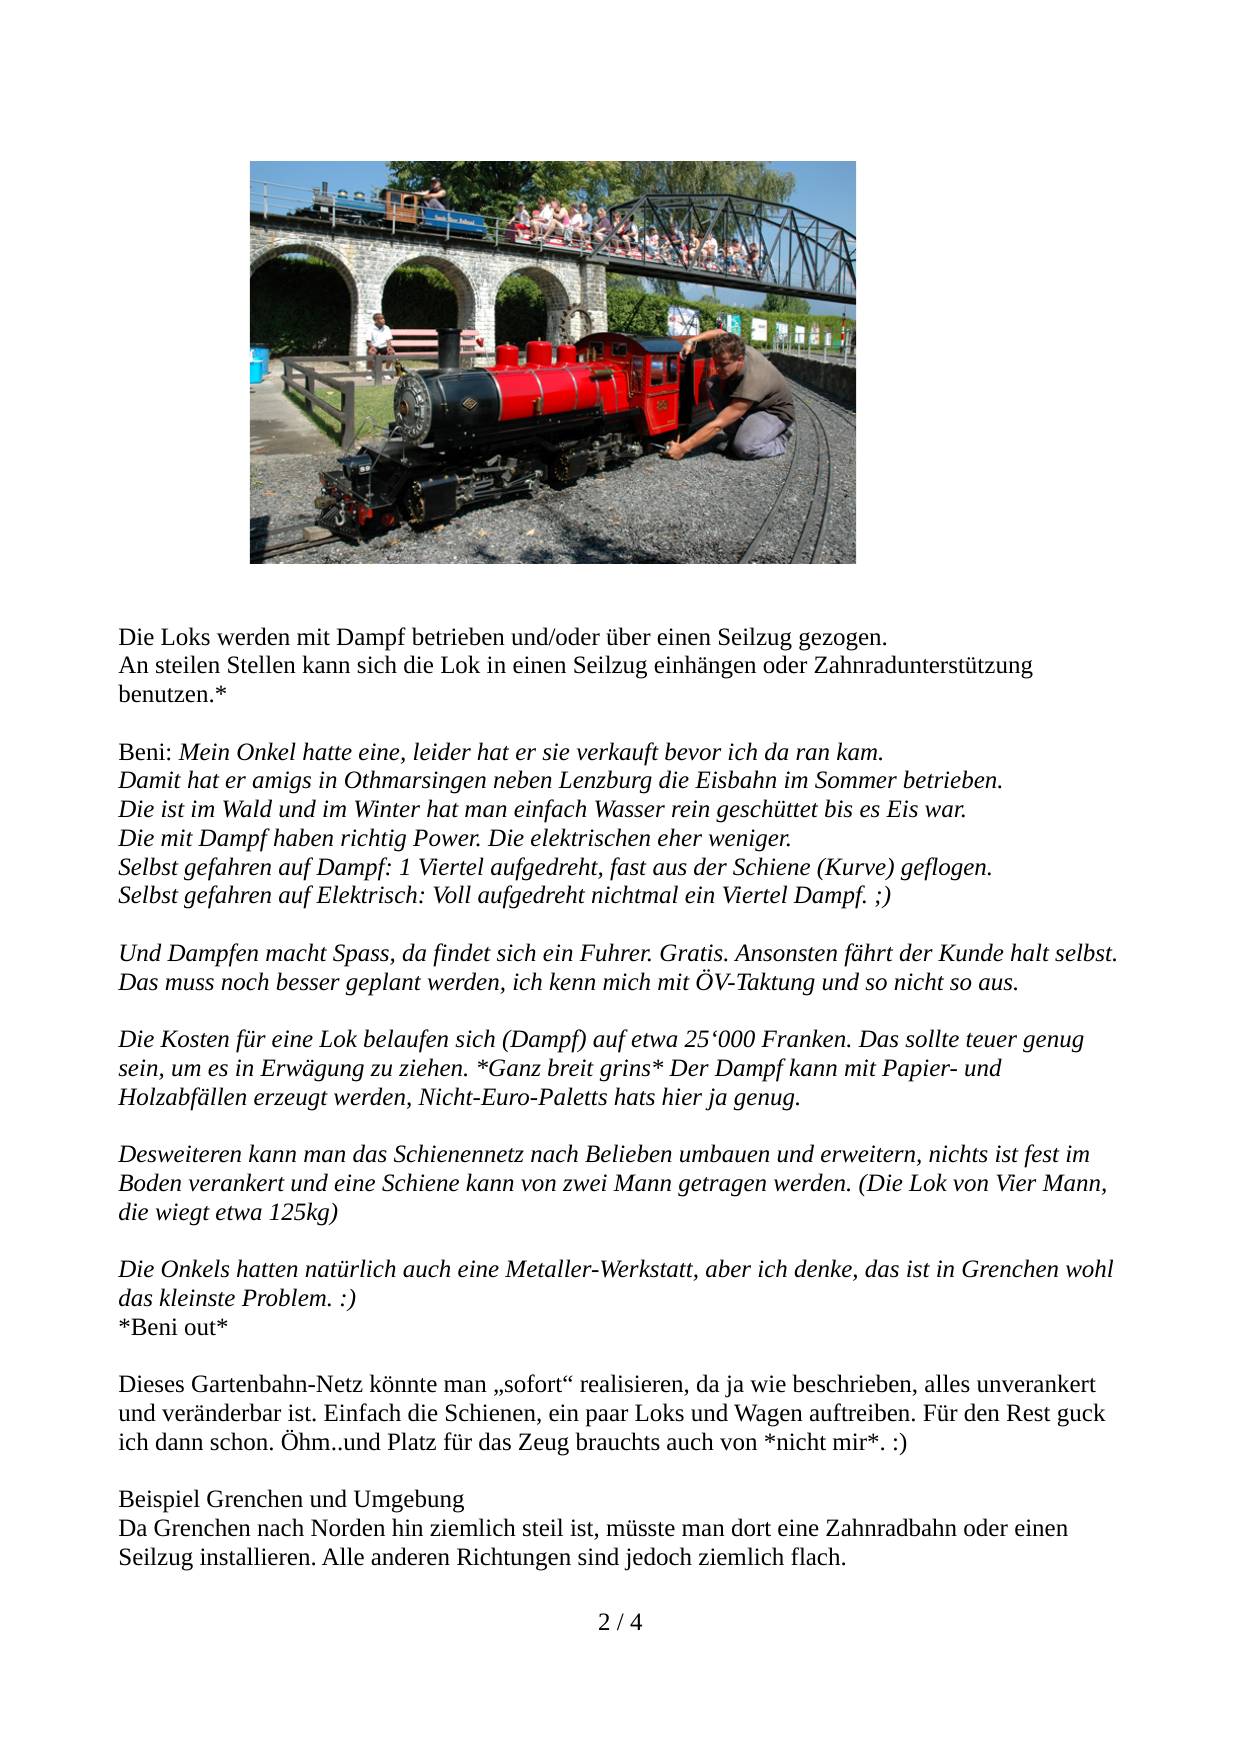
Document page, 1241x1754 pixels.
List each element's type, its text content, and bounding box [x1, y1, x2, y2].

text An steilen Stellen kann sich die Lok in einen Seilzug einhängen oder Zahnradunterstützung benutzen.* [118, 650, 1122, 708]
text *Beni out* [118, 1312, 1122, 1340]
text Die Onkels hatten natürlich auch eine Metaller-Werkstatt, aber ich denke, das ist in Grenchen wohl das kleinste Problem. :) [118, 1254, 1122, 1312]
text Die Loks werden mit Dampf betrieben und/oder über einen Seilzug gezogen. [118, 622, 1122, 650]
picture [249, 161, 857, 564]
text Da Grenchen nach Norden hin ziemlich steil ist, müsste man dort eine Zahnradbahn oder einen Seilzug installieren. Alle anderen Richtungen sind jedoch ziemlich flach. [118, 1513, 1122, 1570]
text Die ist im Wald und im Winter hat man einfach Wasser rein geschüttet bis es Eis war. [118, 794, 1122, 823]
text Dieses Gartenbahn-Netz könnte man „sofort“ realisieren, da ja wie beschrieben, alles unverankert und veränderbar ist. Einfach die Schienen, ein paar Loks und Wagen auftreiben. Für den Rest guck ich dann schon. Öhm..und Platz für das Zeug brauchts auch von *nicht mir*. :) [118, 1369, 1122, 1455]
text Beispiel Grenchen und Umgebung [118, 1484, 1122, 1513]
text Die Kosten für eine Lok belaufen sich (Dampf) auf etwa 25‘000 Franken. Das sollte teuer genug sein, um es in Erwägung zu ziehen. *Ganz breit grins* Der Dampf kann mit Papier- und Holzabfällen erzeugt werden, Nicht-Euro-Paletts hats hier ja genug. [118, 1024, 1122, 1110]
text Das muss noch besser geplant werden, ich kenn mich mit ÖV-Taktung und so nicht so aus. [118, 967, 1122, 995]
text Die mit Dampf haben richtig Power. Die elektrischen eher weniger. [118, 823, 1122, 852]
text Selbst gefahren auf Elektrisch: Voll aufgedreht nichtmal ein Viertel Dampf. ;) [118, 880, 1122, 909]
text Und Dampfen macht Spass, da findet sich ein Fuhrer. Gratis. Ansonsten fährt der Kunde halt selbst. [118, 938, 1122, 967]
text Beni: Mein Onkel hatte eine, leider hat er sie verkauft bevor ich da ran kam. [118, 737, 1122, 765]
text Damit hat er amigs in Othmarsingen neben Lenzburg die Eisbahn im Sommer betrieben. [118, 765, 1122, 794]
text Selbst gefahren auf Dampf: 1 Viertel aufgedreht, fast aus der Schiene (Kurve) geflogen. [118, 852, 1122, 880]
text Desweiteren kann man das Schienennetz nach Belieben umbauen und erweitern, nichts ist fest im Boden verankert und eine Schiene kann von zwei Mann getragen werden. (Die Lok von Vier Mann, die wiegt etwa 125kg) [118, 1139, 1122, 1225]
